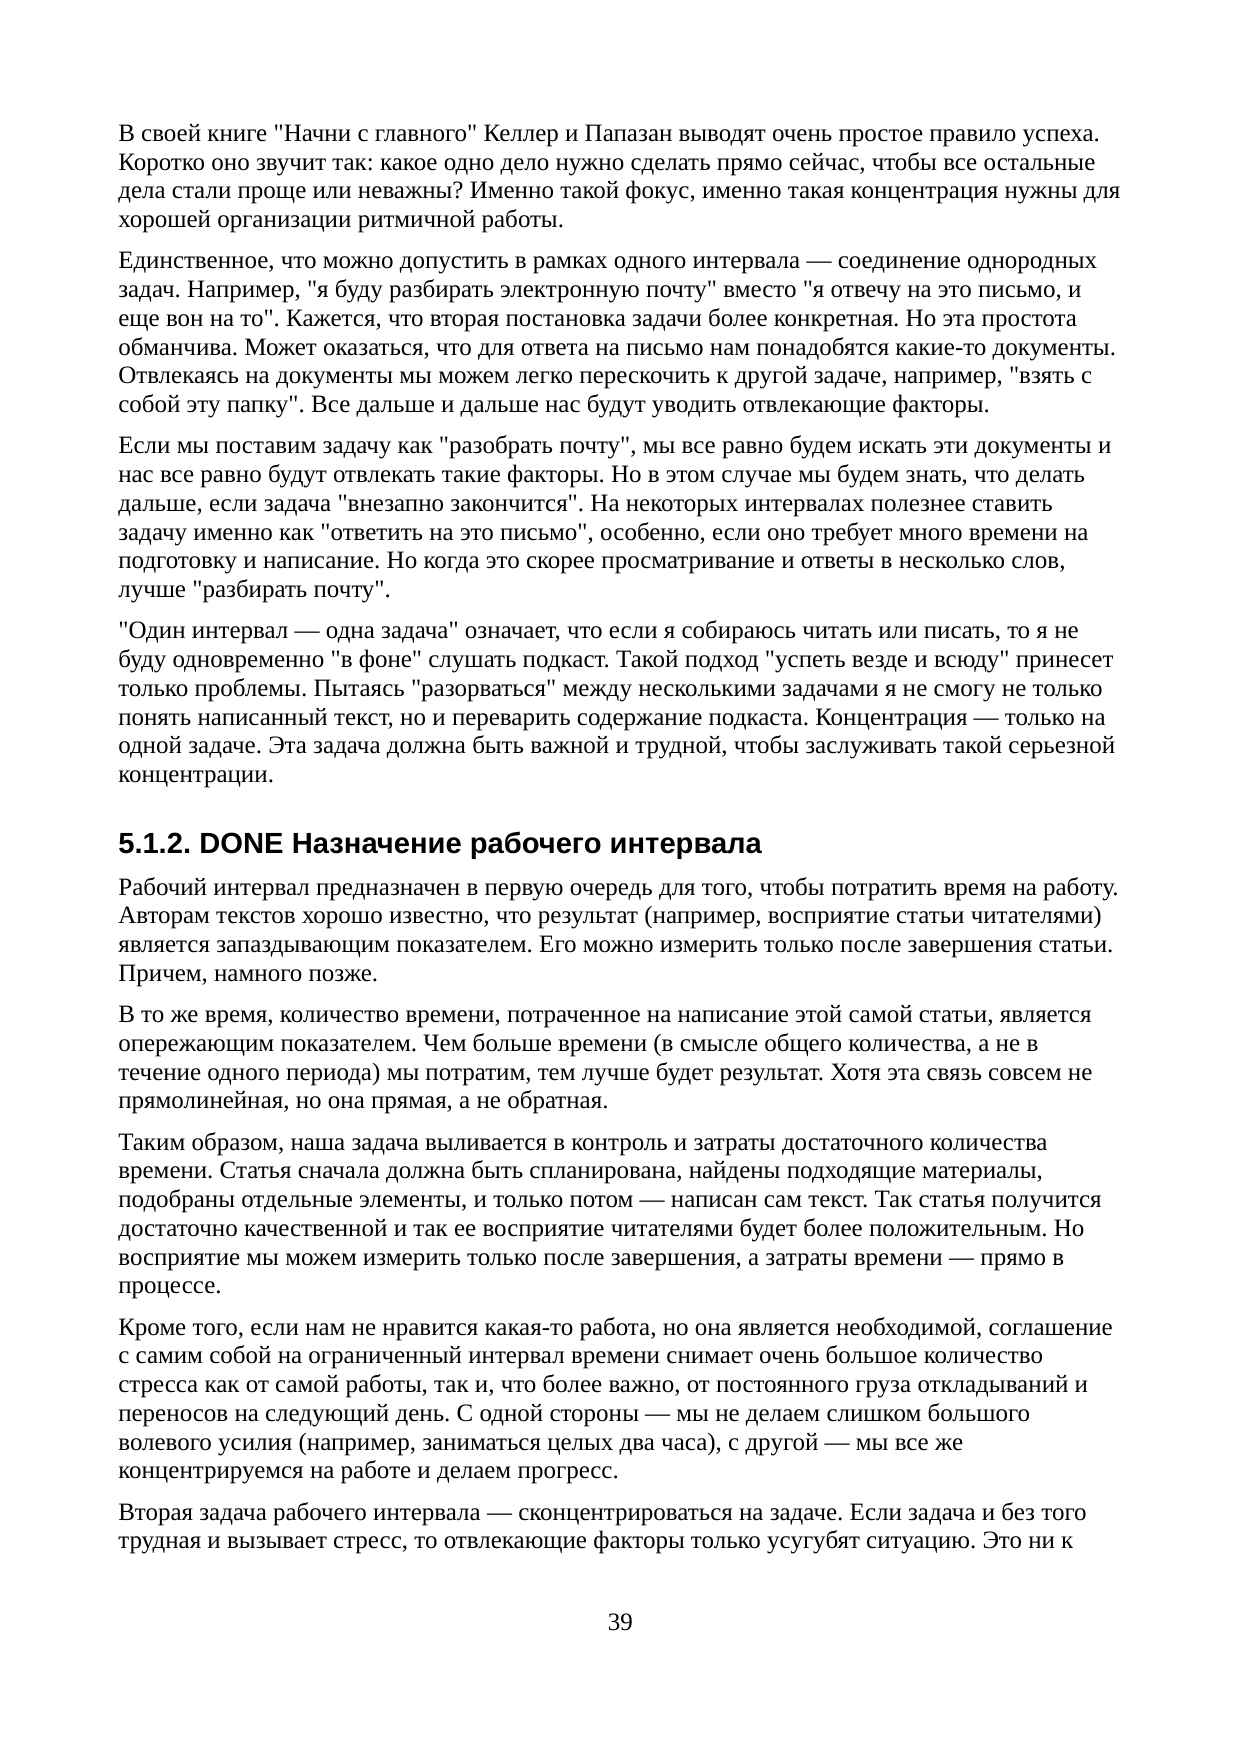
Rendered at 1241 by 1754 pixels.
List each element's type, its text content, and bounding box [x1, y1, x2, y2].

subtitle DONE Назначение рабочего интервала [118, 826, 1122, 859]
text В своей книге "Начни с главного" Келлер и Папазан выводят очень простое правило успеха. Коротко оно звучит так: какое одно дело нужно сделать прямо сейчас, чтобы все остальные дела стали проще или неважны? Именно такой фокус, именно такая концентрация нужны для хорошей организации ритмичной работы. [118, 118, 1122, 233]
text "Один интервал — одна задача" означает, что если я собираюсь читать или писать, то я не буду одновременно "в фоне" слушать подкаст. Такой подход "успеть везде и всюду" принесет только проблемы. Пытаясь "разорваться" между несколькими задачами я не смогу не только понять написанный текст, но и переварить содержание подкаста. Концентрация — только на одной задаче. Эта задача должна быть важной и трудной, чтобы заслуживать такой серьезной концентрации. [118, 616, 1122, 788]
text Единственное, что можно допустить в рамках одного интервала — соединение однородных задач. Например, "я буду разбирать электронную почту" вместо "я отвечу на это письмо, и еще вон на то". Кажется, что вторая постановка задачи более конкретная. Но эта простота обманчива. Может оказаться, что для ответа на письмо нам понадобятся какие-то документы. Отвлекаясь на документы мы можем легко перескочить к другой задаче, например, "взять с собой эту папку". Все дальше и дальше нас будут уводить отвлекающие факторы. [118, 246, 1122, 418]
text В то же время, количество времени, потраченное на написание этой самой статьи, является опережающим показателем. Чем больше времени (в смысле общего количества, а не в течение одного периода) мы потратим, тем лучше будет результат. Хотя эта связь совсем не прямолинейная, но она прямая, а не обратная. [118, 999, 1122, 1114]
text Рабочий интервал предназначен в первую очередь для того, чтобы потратить время на работу. Авторам текстов хорошо известно, что результат (например, восприятие статьи читателями) является запаздывающим показателем. Его можно измерить только после завершения статьи. Причем, намного позже. [118, 872, 1122, 987]
text Кроме того, если нам не нравится какая-то работа, но она является необходимой, соглашение с самим собой на ограниченный интервал времени снимает очень большое количество стресса как от самой работы, так и, что более важно, от постоянного груза откладываний и переносов на следующий день. С одной стороны — мы не делаем слишком большого волевого усилия (например, заниматься целых два часа), с другой — мы все же концентрируемся на работе и делаем прогресс. [118, 1312, 1122, 1484]
text Вторая задача рабочего интервала — сконцентрироваться на задаче. Если задача и без того трудная и вызывает стресс, то отвлекающие факторы только усугубят ситуацию. Это ни к [118, 1497, 1122, 1554]
text Таким образом, наша задача выливается в контроль и затраты достаточного количества времени. Статья сначала должна быть спланирована, найдены подходящие материалы, подобраны отдельные элементы, и только потом — написан сам текст. Так статья получится достаточно качественной и так ее восприятие читателями будет более положительным. Но восприятие мы можем измерить только после завершения, а затраты времени — прямо в процессе. [118, 1127, 1122, 1299]
text Если мы поставим задачу как "разобрать почту", мы все равно будем искать эти документы и нас все равно будут отвлекать такие факторы. Но в этом случае мы будем знать, что делать дальше, если задача "внезапно закончится". На некоторых интервалах полезнее ставить задачу именно как "ответить на это письмо", особенно, если оно требует много времени на подготовку и написание. Но когда это скорее просматривание и ответы в несколько слов, лучше "разбирать почту". [118, 431, 1122, 603]
